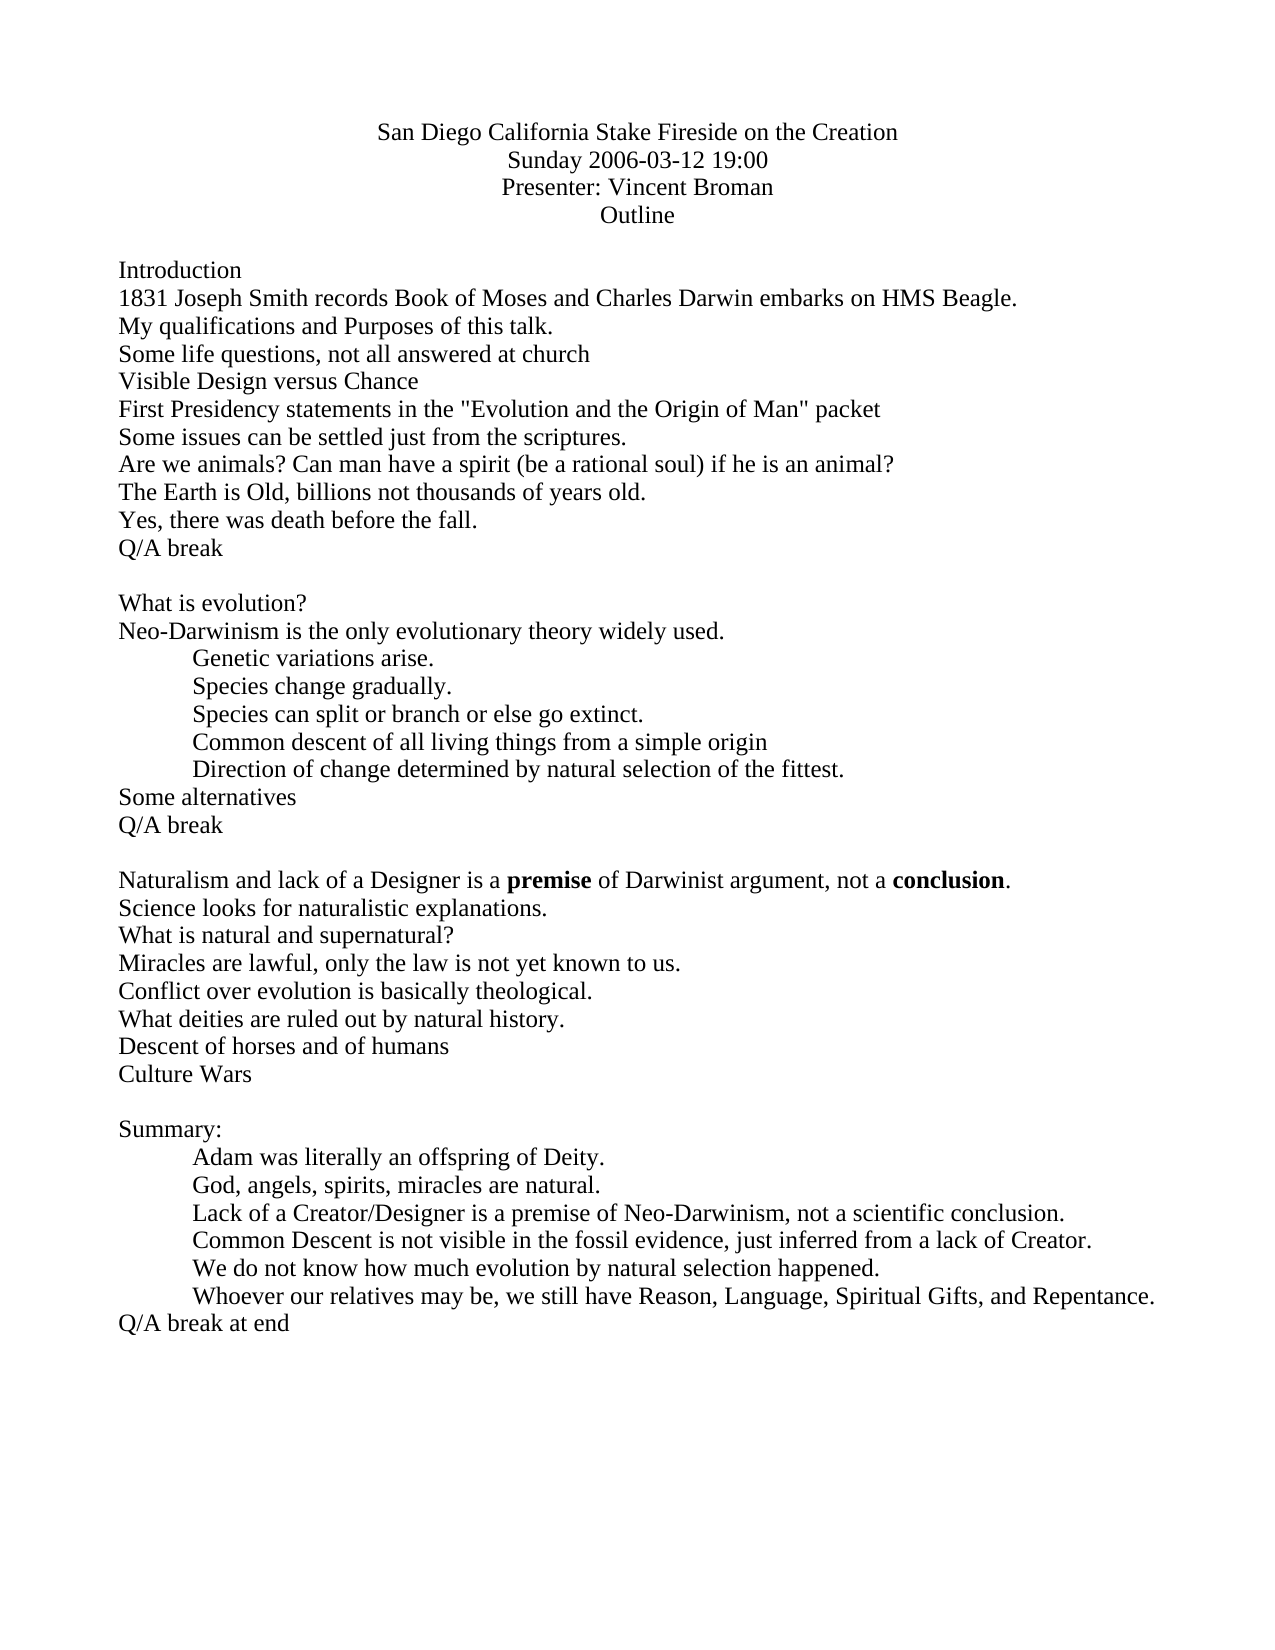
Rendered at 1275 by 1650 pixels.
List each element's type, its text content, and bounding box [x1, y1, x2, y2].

text Common descent of all living things from a simple origin [118, 728, 1157, 755]
text Are we animals? Can man have a spirit (be a rational soul) if he is an animal? [118, 451, 1157, 478]
text Summary: [118, 1116, 1157, 1143]
text 1831 Joseph Smith records Book of Moses and Charles Darwin embarks on HMS Beagle. [118, 284, 1157, 312]
text Introduction [118, 257, 1157, 284]
text Naturalism and lack of a Designer is a premise of Darwinist argument, not a conclusion. [118, 866, 1157, 894]
text God, angels, spirits, miracles are natural. [118, 1171, 1157, 1199]
text Some issues can be settled just from the scriptures. [118, 423, 1157, 451]
text Outline [118, 201, 1157, 229]
text Species change gradually. [118, 672, 1157, 700]
text Q/A break at end [118, 1309, 1157, 1337]
text Culture Wars [118, 1060, 1157, 1088]
text Visible Design versus Chance [118, 367, 1157, 395]
text Genetic variations arise. [118, 644, 1157, 672]
text What deities are ruled out by natural history. [118, 1005, 1157, 1032]
text Descent of horses and of humans [118, 1032, 1157, 1060]
text The Earth is Old, billions not thousands of years old. [118, 478, 1157, 506]
text Sunday 2006-03-12 19:00 [118, 146, 1157, 173]
text My qualifications and Purposes of this talk. [118, 312, 1157, 340]
text Neo-Darwinism is the only evolutionary theory widely used. [118, 617, 1157, 644]
text Lack of a Creator/Designer is a premise of Neo-Darwinism, not a scientific conclusion. [118, 1199, 1157, 1226]
text Some life questions, not all answered at church [118, 340, 1157, 367]
text Conflict over evolution is basically theological. [118, 977, 1157, 1005]
text Q/A break [118, 811, 1157, 838]
text We do not know how much evolution by natural selection happened. [118, 1254, 1157, 1282]
text Adam was literally an offspring of Deity. [118, 1143, 1157, 1171]
text Q/A break [118, 534, 1157, 561]
text Yes, there was death before the fall. [118, 506, 1157, 534]
text What is natural and supernatural? [118, 922, 1157, 949]
text San Diego California Stake Fireside on the Creation [118, 118, 1157, 146]
text Miracles are lawful, only the law is not yet known to us. [118, 949, 1157, 977]
text Common Descent is not visible in the fossil evidence, just inferred from a lack of Creator. [118, 1226, 1157, 1254]
text Direction of change determined by natural selection of the fittest. [118, 755, 1157, 783]
text Science looks for naturalistic explanations. [118, 894, 1157, 922]
text Presenter: Vincent Broman [118, 173, 1157, 201]
text Some alternatives [118, 783, 1157, 811]
text Whoever our relatives may be, we still have Reason, Language, Spiritual Gifts, and Repentance. [118, 1282, 1157, 1309]
text What is evolution? [118, 589, 1157, 617]
text Species can split or branch or else go extinct. [118, 700, 1157, 728]
text First Presidency statements in the "Evolution and the Origin of Man" packet [118, 395, 1157, 423]
